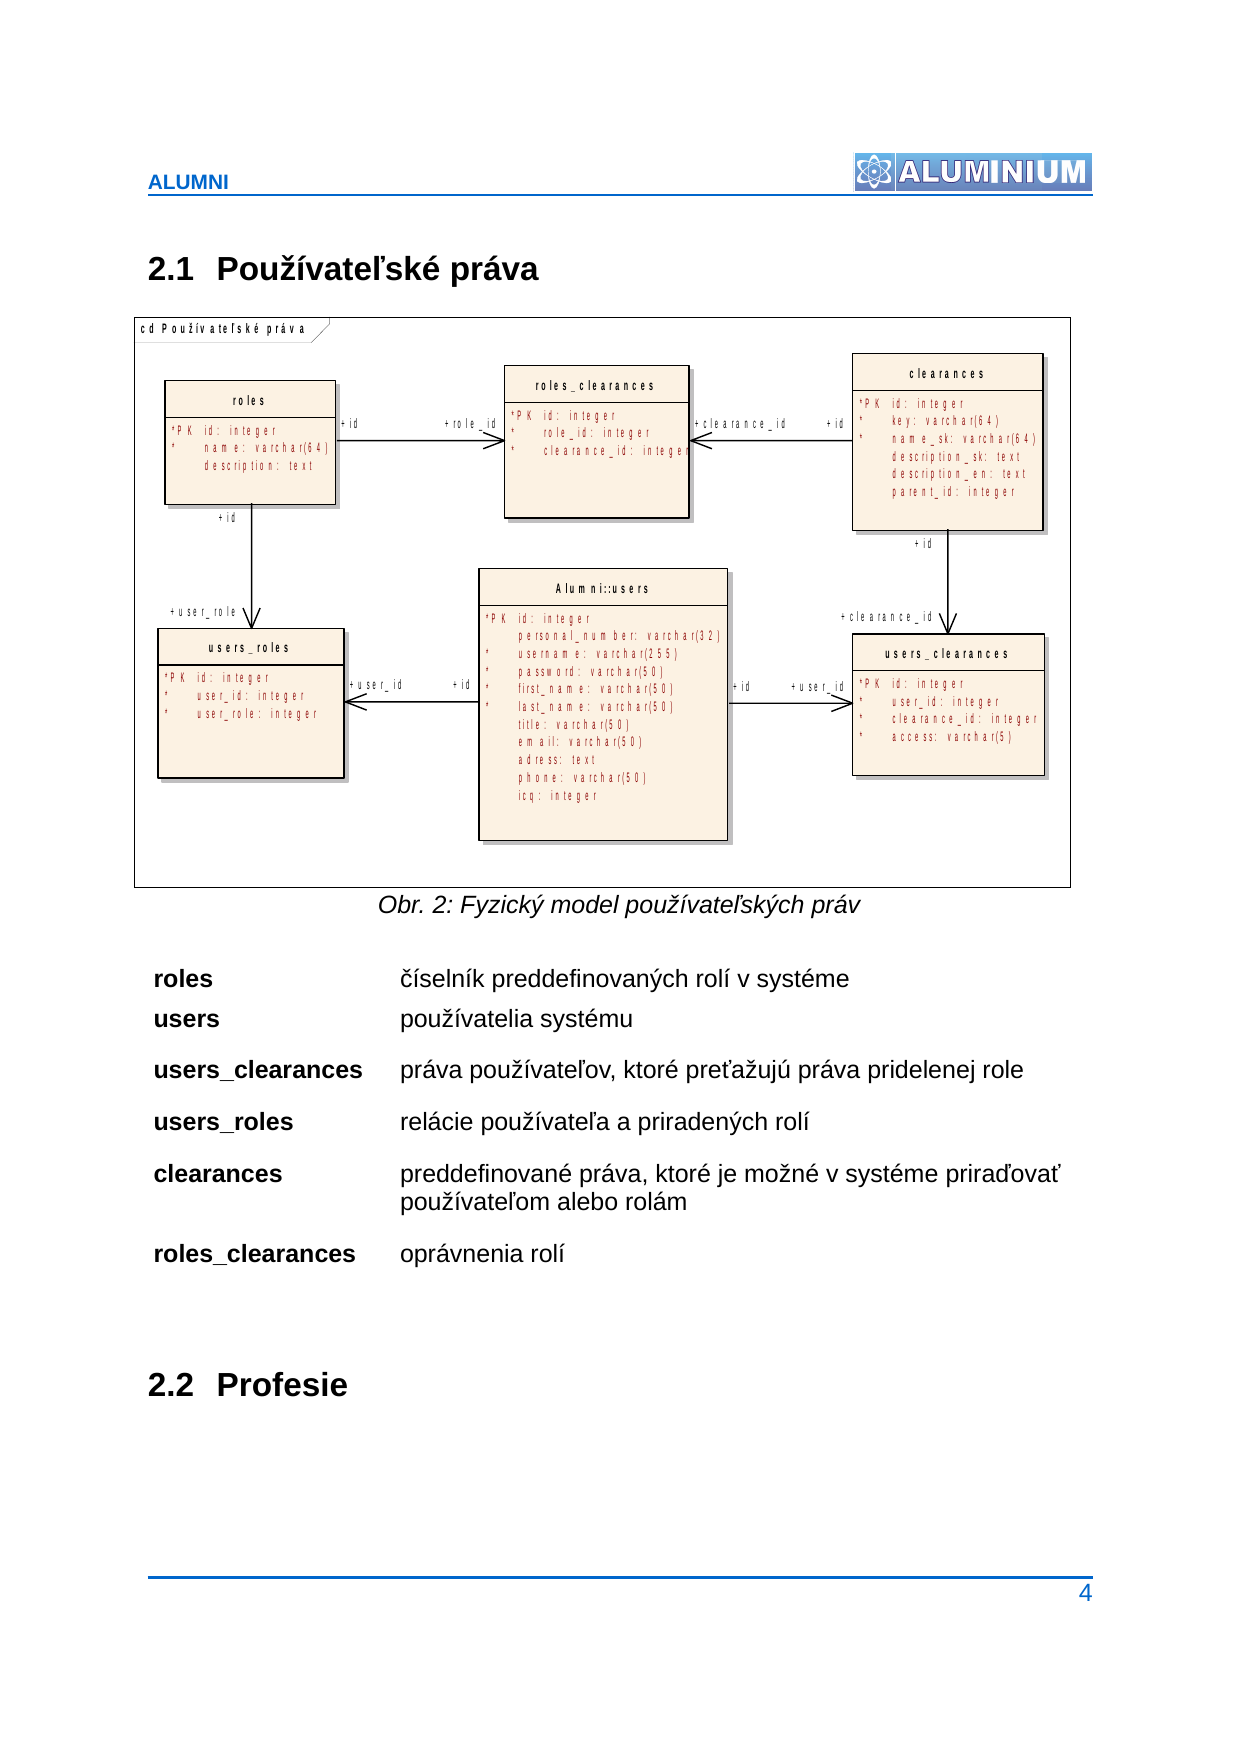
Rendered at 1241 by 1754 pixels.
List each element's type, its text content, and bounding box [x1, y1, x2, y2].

table_cell roles_clearances [148, 1234, 394, 1286]
table_cell preddefinované práva, ktoré je možné v systéme priraďovať používateľom alebo rolám [394, 1154, 1093, 1234]
table_cell clearances [148, 1154, 394, 1234]
text Obr. 2: Fyzický model používateľských práv [129, 313, 1111, 919]
table_cell users_roles [148, 1103, 394, 1154]
table_cell users_clearances [148, 1051, 394, 1102]
table_cell používatelia systému [394, 999, 1093, 1051]
table_cell oprávnenia rolí [394, 1234, 1093, 1286]
table_header číselník preddefinovaných rolí v systéme [394, 959, 1093, 999]
table_header roles [148, 959, 394, 999]
table_cell relácie používateľa a priradených rolí [394, 1103, 1093, 1154]
subtitle Používateľské práva [148, 250, 1093, 288]
table_cell práva používateľov, ktoré preťažujú práva pridelenej role [394, 1051, 1093, 1102]
subtitle Profesie [148, 1367, 1093, 1404]
table_cell users [148, 999, 394, 1051]
